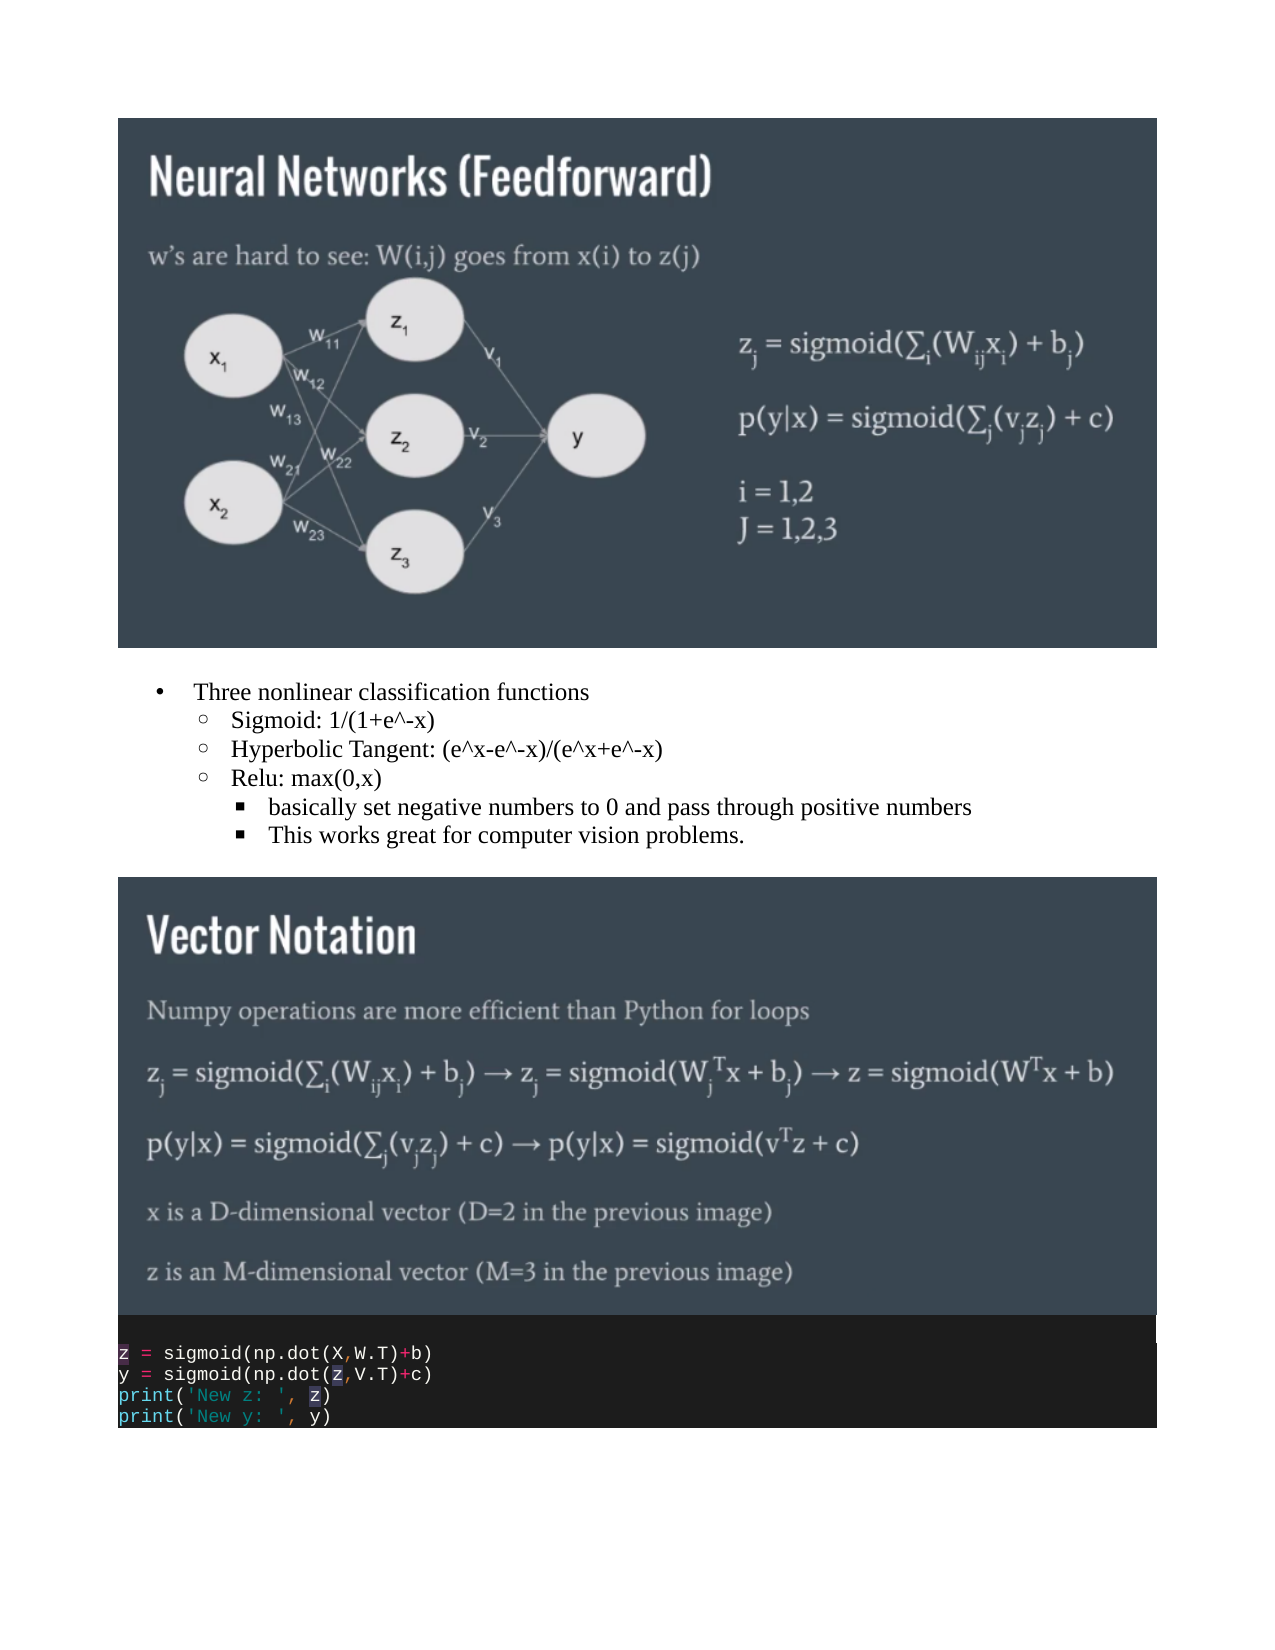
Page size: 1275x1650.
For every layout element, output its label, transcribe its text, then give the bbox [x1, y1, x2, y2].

picture [118, 118, 1157, 648]
picture [118, 877, 1157, 1315]
list Three nonlinear classification functions [156, 677, 1157, 705]
text print('New y: ', y) [118, 1407, 1157, 1428]
list Sigmoid: 1/(1+e^-x) [193, 705, 1157, 734]
list Relu: max(0,x) [193, 763, 1157, 792]
list Hyperbolic Tangent: (e^x-e^-x)/(e^x+e^-x) [193, 734, 1157, 763]
text y = sigmoid(np.dot(z,V.T)+c) [118, 1365, 1157, 1386]
text print('New z: ', z) [118, 1386, 1157, 1407]
list basically set negative numbers to 0 and pass through positive numbers [231, 792, 1157, 820]
text z = sigmoid(np.dot(X,W.T)+b) [118, 1343, 1157, 1365]
list This works great for computer vision problems. [231, 820, 1157, 849]
